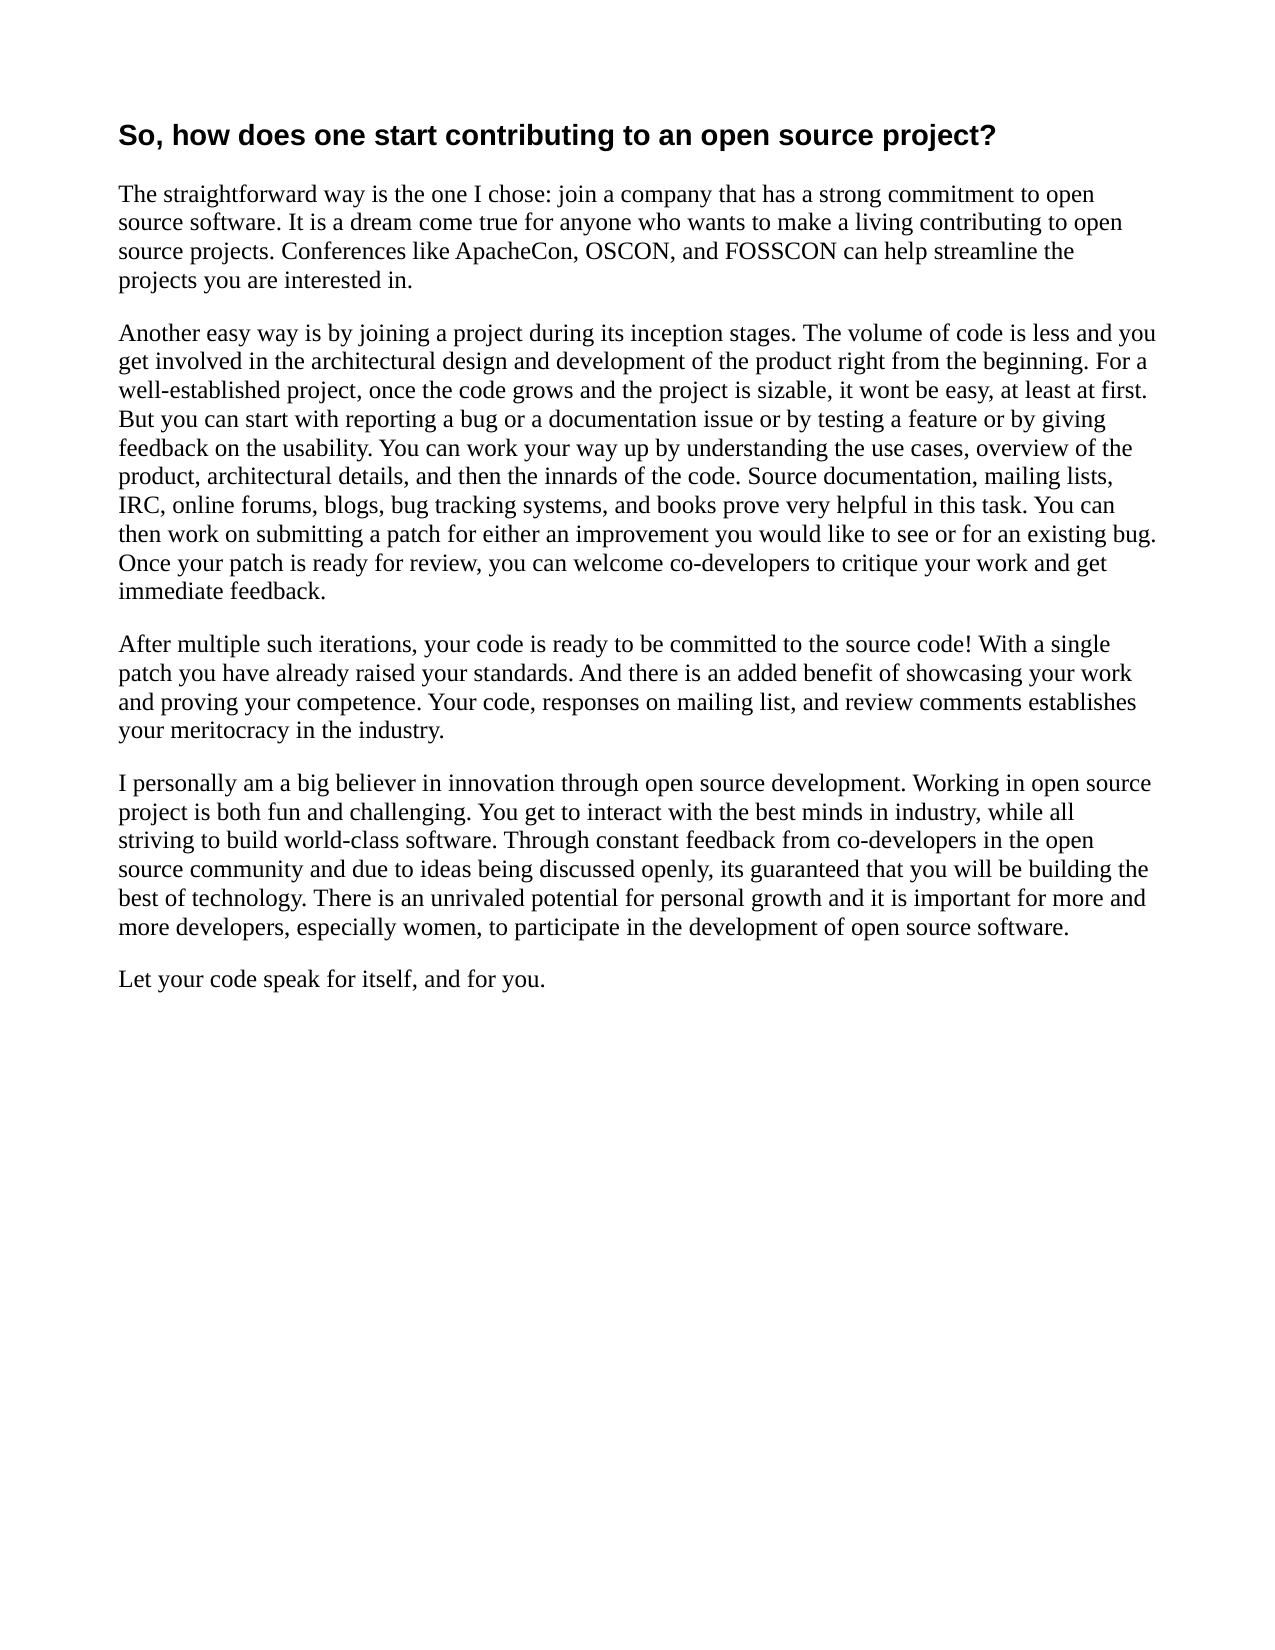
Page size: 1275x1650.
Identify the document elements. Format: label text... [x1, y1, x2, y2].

text The straightforward way is the one I chose: join a company that has a strong commitment to open source software. It is a dream come true for anyone who wants to make a living contributing to open source projects. Conferences like ApacheCon, OSCON, and FOSSCON can help streamline the projects you are interested in. [118, 179, 1157, 294]
text After multiple such iterations, your code is ready to be committed to the source code! With a single patch you have already raised your standards. And there is an added benefit of showcasing your work and proving your competence. Your code, responses on mailing list, and review comments establishes your meritocracy in the industry. [118, 629, 1157, 744]
text Let your code speak for itself, and for you. [118, 964, 1157, 993]
text Another easy way is by joining a project during its inception stages. The volume of code is less and you get involved in the architectural design and development of the product right from the beginning. For a well-established project, once the code grows and the project is sizable, it wont be easy, at least at first. But you can start with reporting a bug or a documentation issue or by testing a feature or by giving feedback on the usability. You can work your way up by understanding the use cases, overview of the product, architectural details, and then the innards of the code. Source documentation, mailing lists, IRC, online forums, blogs, bug tracking systems, and books prove very helpful in this task. You can then work on submitting a patch for either an improvement you would like to see or for an existing bug. Once your patch is ready for review, you can welcome co-developers to critique your work and get immediate feedback. [118, 318, 1157, 605]
subtitle So, how does one start contributing to an open source project? [118, 118, 1157, 152]
text I personally am a big believer in innovation through open source development. Working in open source project is both fun and challenging. You get to interact with the best minds in industry, while all striving to build world-class software. Through constant feedback from co-developers in the open source community and due to ideas being discussed openly, its guaranteed that you will be building the best of technology. There is an unrivaled potential for personal growth and it is important for more and more developers, especially women, to participate in the development of open source software. [118, 768, 1157, 941]
